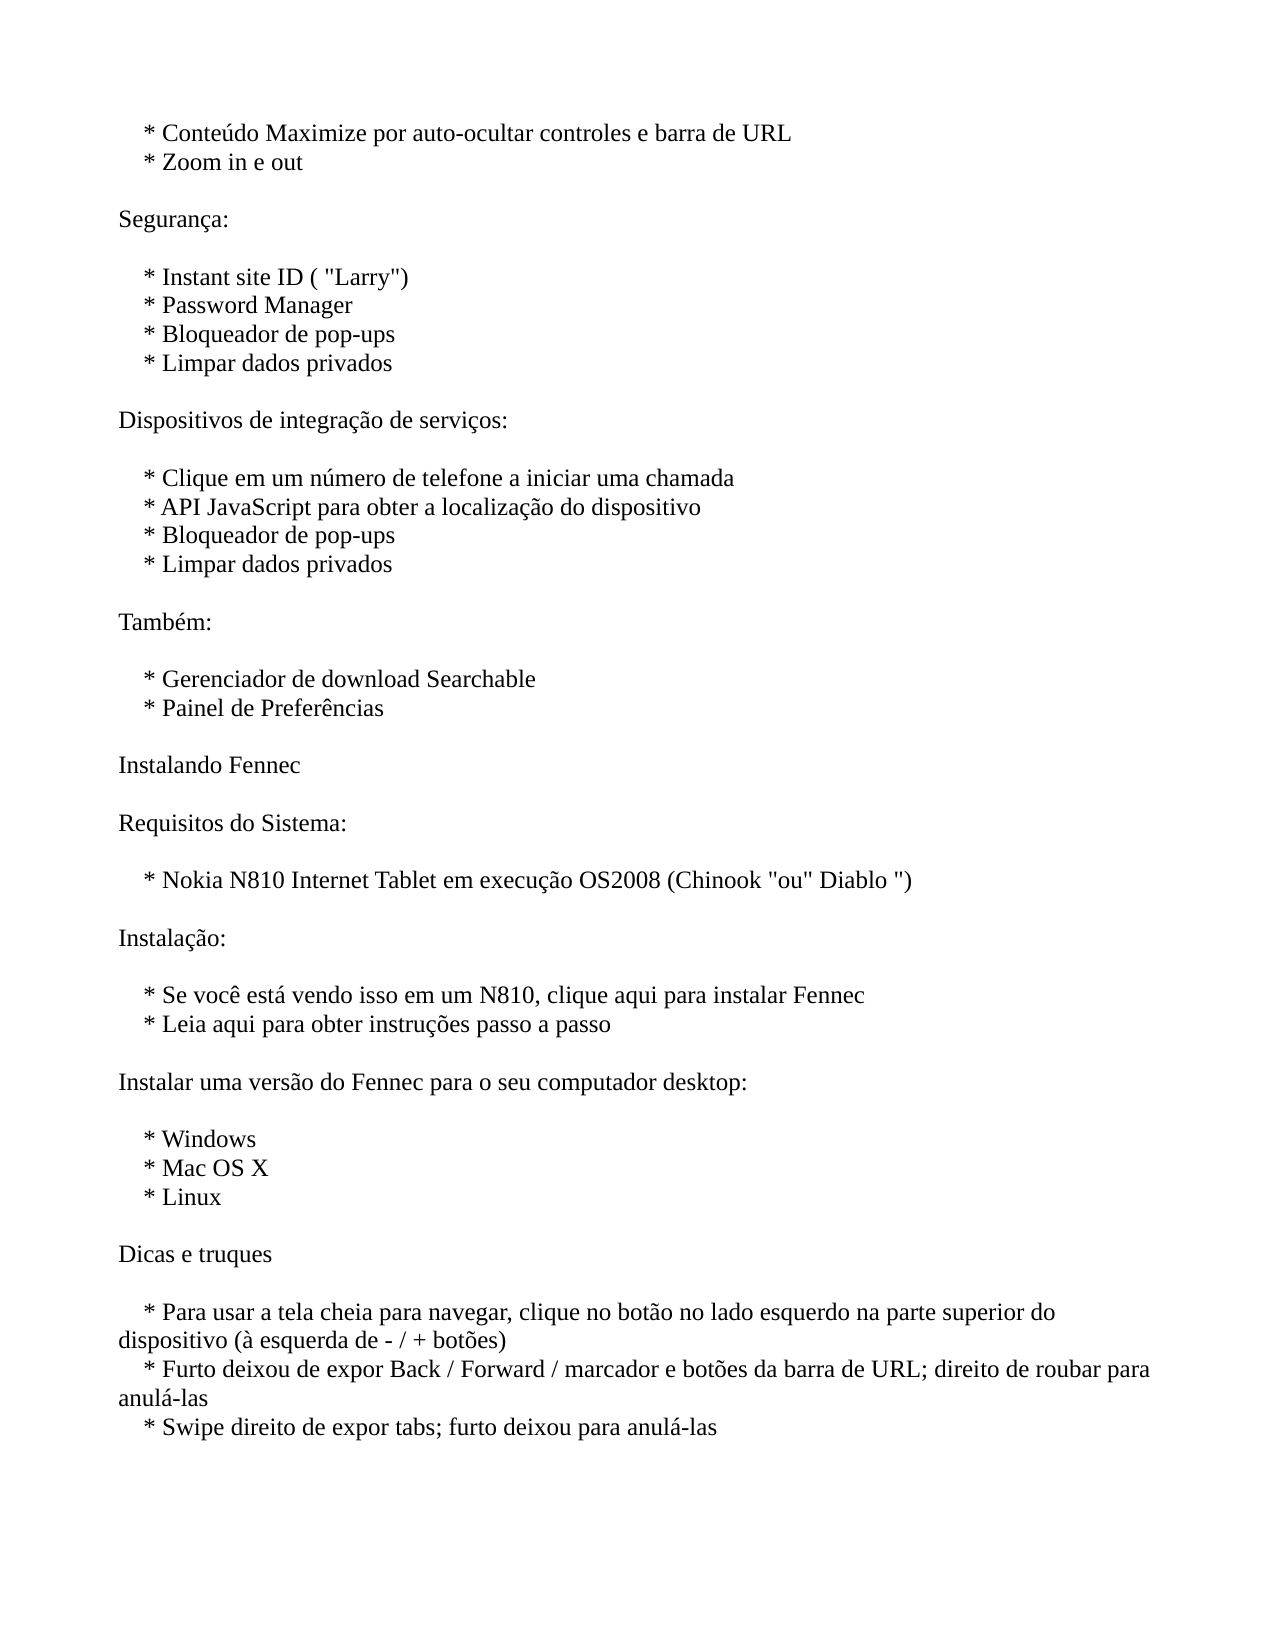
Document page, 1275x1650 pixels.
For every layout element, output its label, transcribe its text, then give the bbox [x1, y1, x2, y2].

text * Conteúdo Maximize por auto-ocultar controles e barra de URL * Zoom in e out Segurança: * Instant site ID ( "Larry") * Password Manager * Bloqueador de pop-ups * Limpar dados privados Dispositivos de integração de serviços: * Clique em um número de telefone a iniciar uma chamada * API JavaScript para obter a localização do dispositivo * Bloqueador de pop-ups * Limpar dados privados Também: * Gerenciador de download Searchable * Painel de Preferências Instalando Fennec Requisitos do Sistema: * Nokia N810 Internet Tablet em execução OS2008 (Chinook "ou" Diablo ") Instalação: * Se você está vendo isso em um N810, clique aqui para instalar Fennec * Leia aqui para obter instruções passo a passo Instalar uma versão do Fennec para o seu computador desktop: * Windows * Mac OS X * Linux Dicas e truques * Para usar a tela cheia para navegar, clique no botão no lado esquerdo na parte superior do dispositivo (à esquerda de - / + botões) * Furto deixou de expor Back / Forward / marcador e botões da barra de URL; direito de roubar para anulá-las * Swipe direito de expor tabs; furto deixou para anulá-las [118, 118, 1157, 1441]
